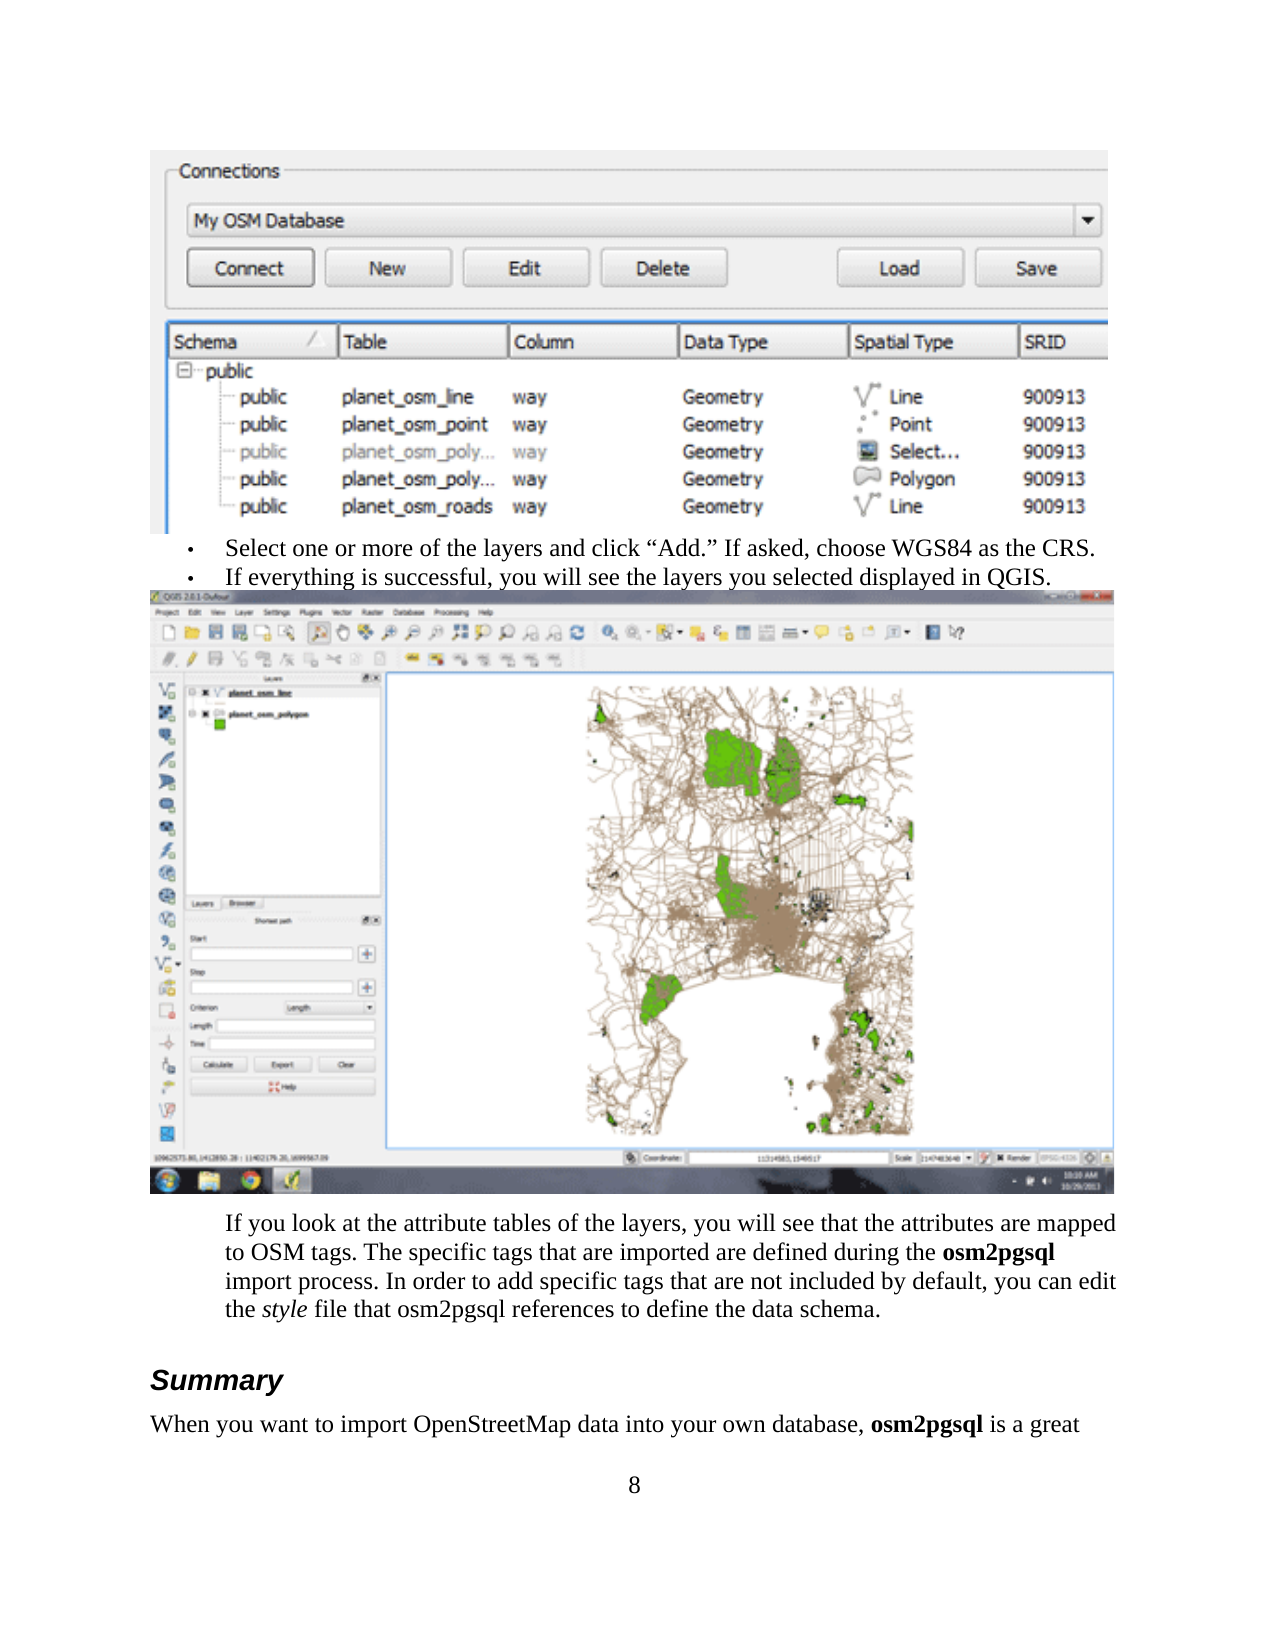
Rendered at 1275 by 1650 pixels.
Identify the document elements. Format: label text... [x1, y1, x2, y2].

picture [150, 150, 1108, 534]
list If everything is successful, you will see the layers you selected displayed in QGIS. [187, 562, 1125, 591]
list Select one or more of the layers and click “Add.” If asked, choose WGS84 as the CRS. [187, 533, 1125, 562]
subtitle Summary [150, 1363, 1125, 1397]
text When you want to import OpenStreetMap data into your own database, osm2pgsql is a great [150, 1409, 1125, 1438]
picture [150, 590, 1115, 1194]
text If you look at the attribute tables of the layers, you will see that the attributes are mapped to OSM tags. The specific tags that are imported are defined during the osm2pgsql import process. In order to add specific tags that are not included by default, you can edit the style file that osm2pgsql references to define the data schema. [225, 1208, 1125, 1323]
